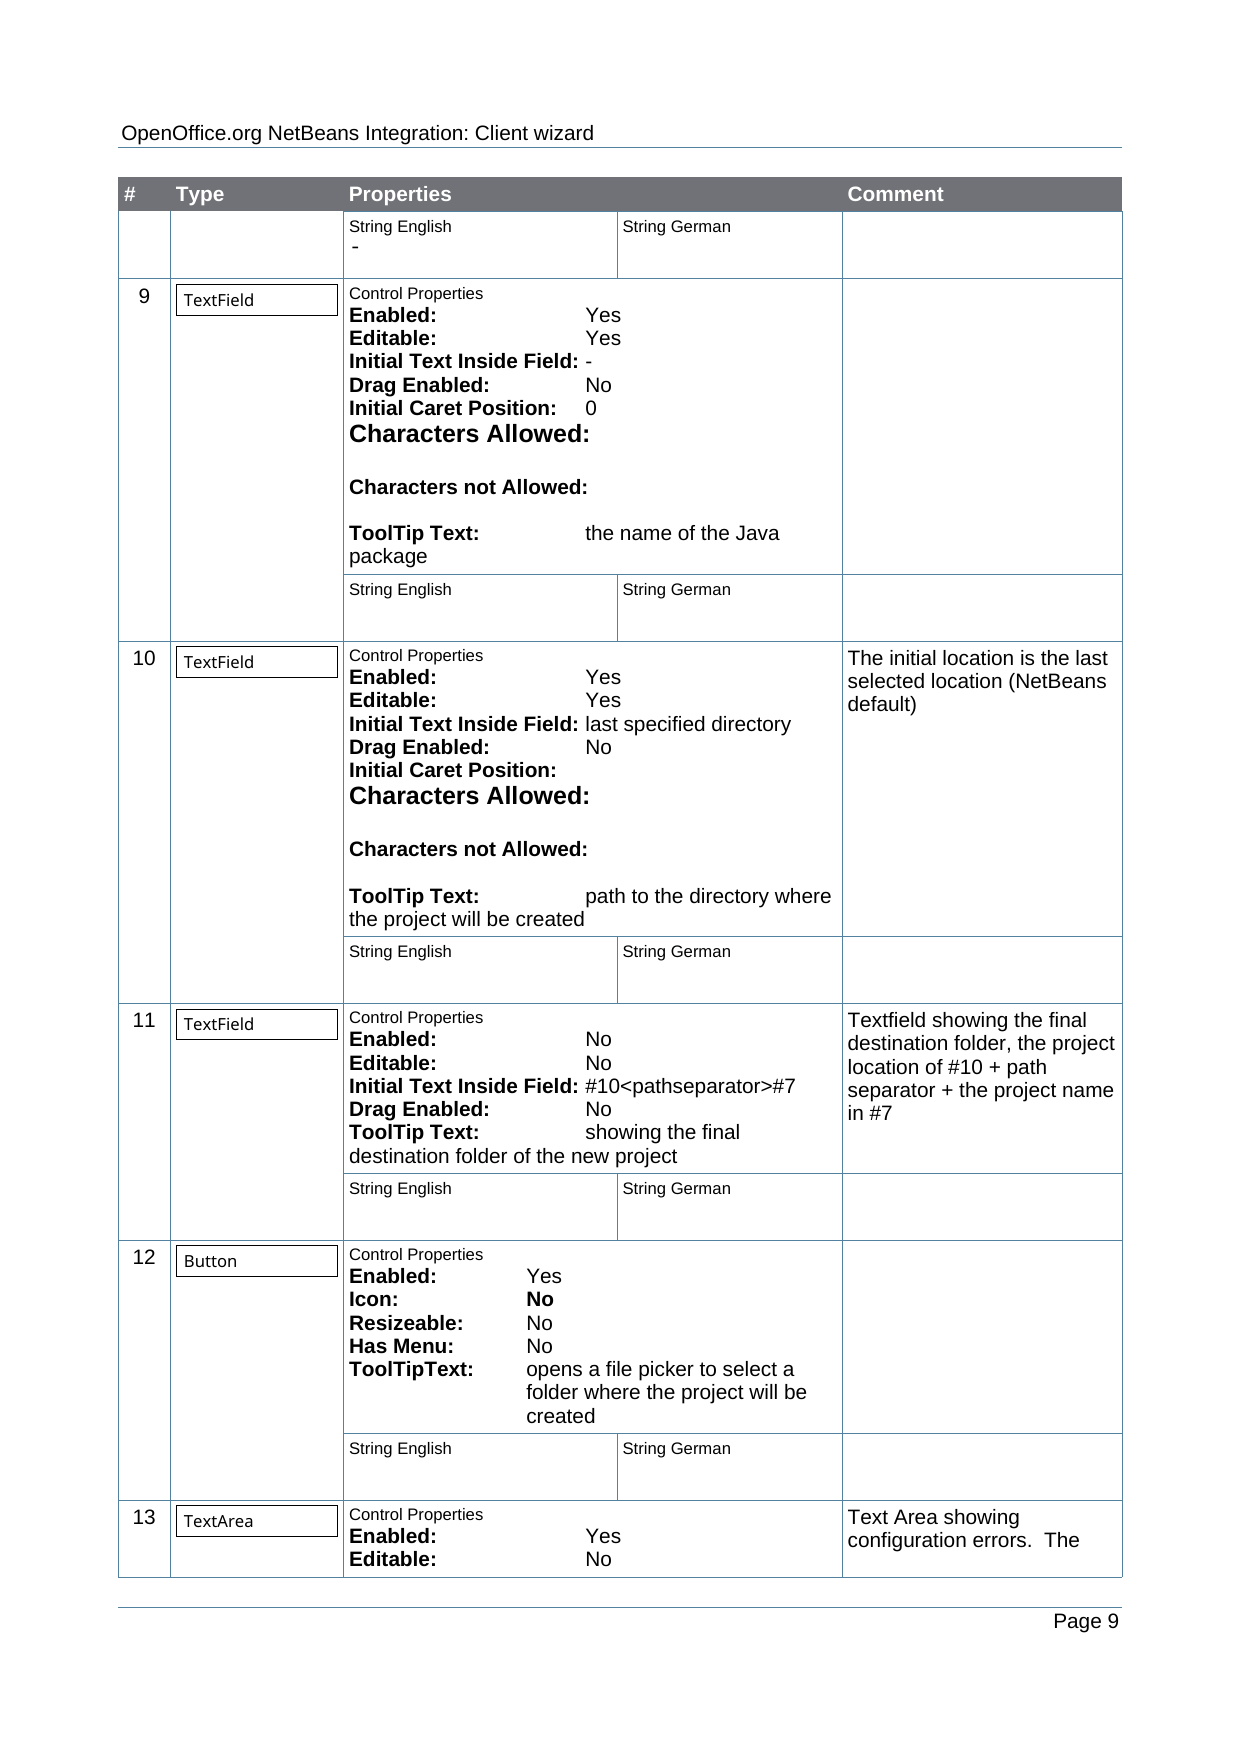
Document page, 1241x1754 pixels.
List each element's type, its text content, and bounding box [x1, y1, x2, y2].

table_cell String German <Enter String Here> [618, 212, 842, 278]
table_cell [171, 1004, 343, 1240]
table_header [843, 279, 1122, 574]
table_cell [843, 1434, 1122, 1500]
table_cell 10 [119, 642, 170, 1003]
table_cell String German <Enter String Here> [618, 937, 842, 1003]
table_header Textfield showing the final destination folder, the project location of #10 + path separator + the project name in #7 [843, 1004, 1122, 1173]
table_header Control Properties Enabled: Yes Editable: Yes Initial Text Inside Field: - Drag Enabled: No Initial Caret Position: 0 Characters Allowed: <All Charcters> Characters not Allowed: <Specify not allowed characteres here> ToolTip Text: the name of the Java package [344, 279, 842, 574]
table_cell String German <Enter String Here> [618, 1174, 842, 1240]
table_header Type [170, 177, 343, 211]
table_header Control Properties Enabled: Yes Editable: No [344, 1501, 842, 1577]
table_cell [171, 279, 343, 641]
table_cell [843, 1174, 1122, 1240]
table_cell String English <Enter String Here> [344, 575, 617, 641]
table_cell [843, 212, 1122, 278]
table_header [843, 1241, 1122, 1433]
table_cell [843, 575, 1122, 641]
table_cell [171, 1241, 343, 1500]
table_header Control Properties Enabled: Yes Icon: No Resizeable: No Has Menu: No ToolTipText: opens a file picker to select a folder where the project will be created [344, 1241, 842, 1433]
table_cell [843, 937, 1122, 1003]
table_cell String German <Enter String Here> [618, 575, 842, 641]
table_cell 13 [119, 1501, 170, 1577]
table_header The initial location is the last selected location (NetBeans default) [843, 642, 1122, 936]
table_cell 9 [119, 279, 170, 641]
table_cell [119, 211, 170, 278]
table_cell 12 [119, 1241, 170, 1500]
table_cell [171, 642, 343, 1003]
table_cell String English <Enter String Here> [344, 1434, 617, 1500]
table_cell [171, 1501, 343, 1577]
table_header Text Area showing configuration errors. The [843, 1501, 1122, 1577]
table_cell 11 [119, 1004, 170, 1240]
table_cell String English - [344, 212, 617, 278]
table_cell String English <Enter String Here> [344, 937, 617, 1003]
table_header Comment [842, 177, 1122, 211]
table_cell String English <Enter String Here> [344, 1174, 617, 1240]
table_cell String German <Enter String Here> [618, 1434, 842, 1500]
table_cell [171, 211, 343, 278]
table_header Control Properties Enabled: No Editable: No Initial Text Inside Field: #10<pathseparator>#7 Drag Enabled: No ToolTip Text: showing the final destination folder of the new project [344, 1004, 842, 1173]
table_header Control Properties Enabled: Yes Editable: Yes Initial Text Inside Field: last specified directory Drag Enabled: No Initial Caret Position: <Specify position; e.g. 0> Characters Allowed: <All Charcters> Characters not Allowed: <Specify not allowed characteres here> ToolTip Text: path to the directory where the project will be created [344, 642, 842, 936]
table_header # [118, 177, 170, 211]
table_header Properties [343, 177, 842, 211]
